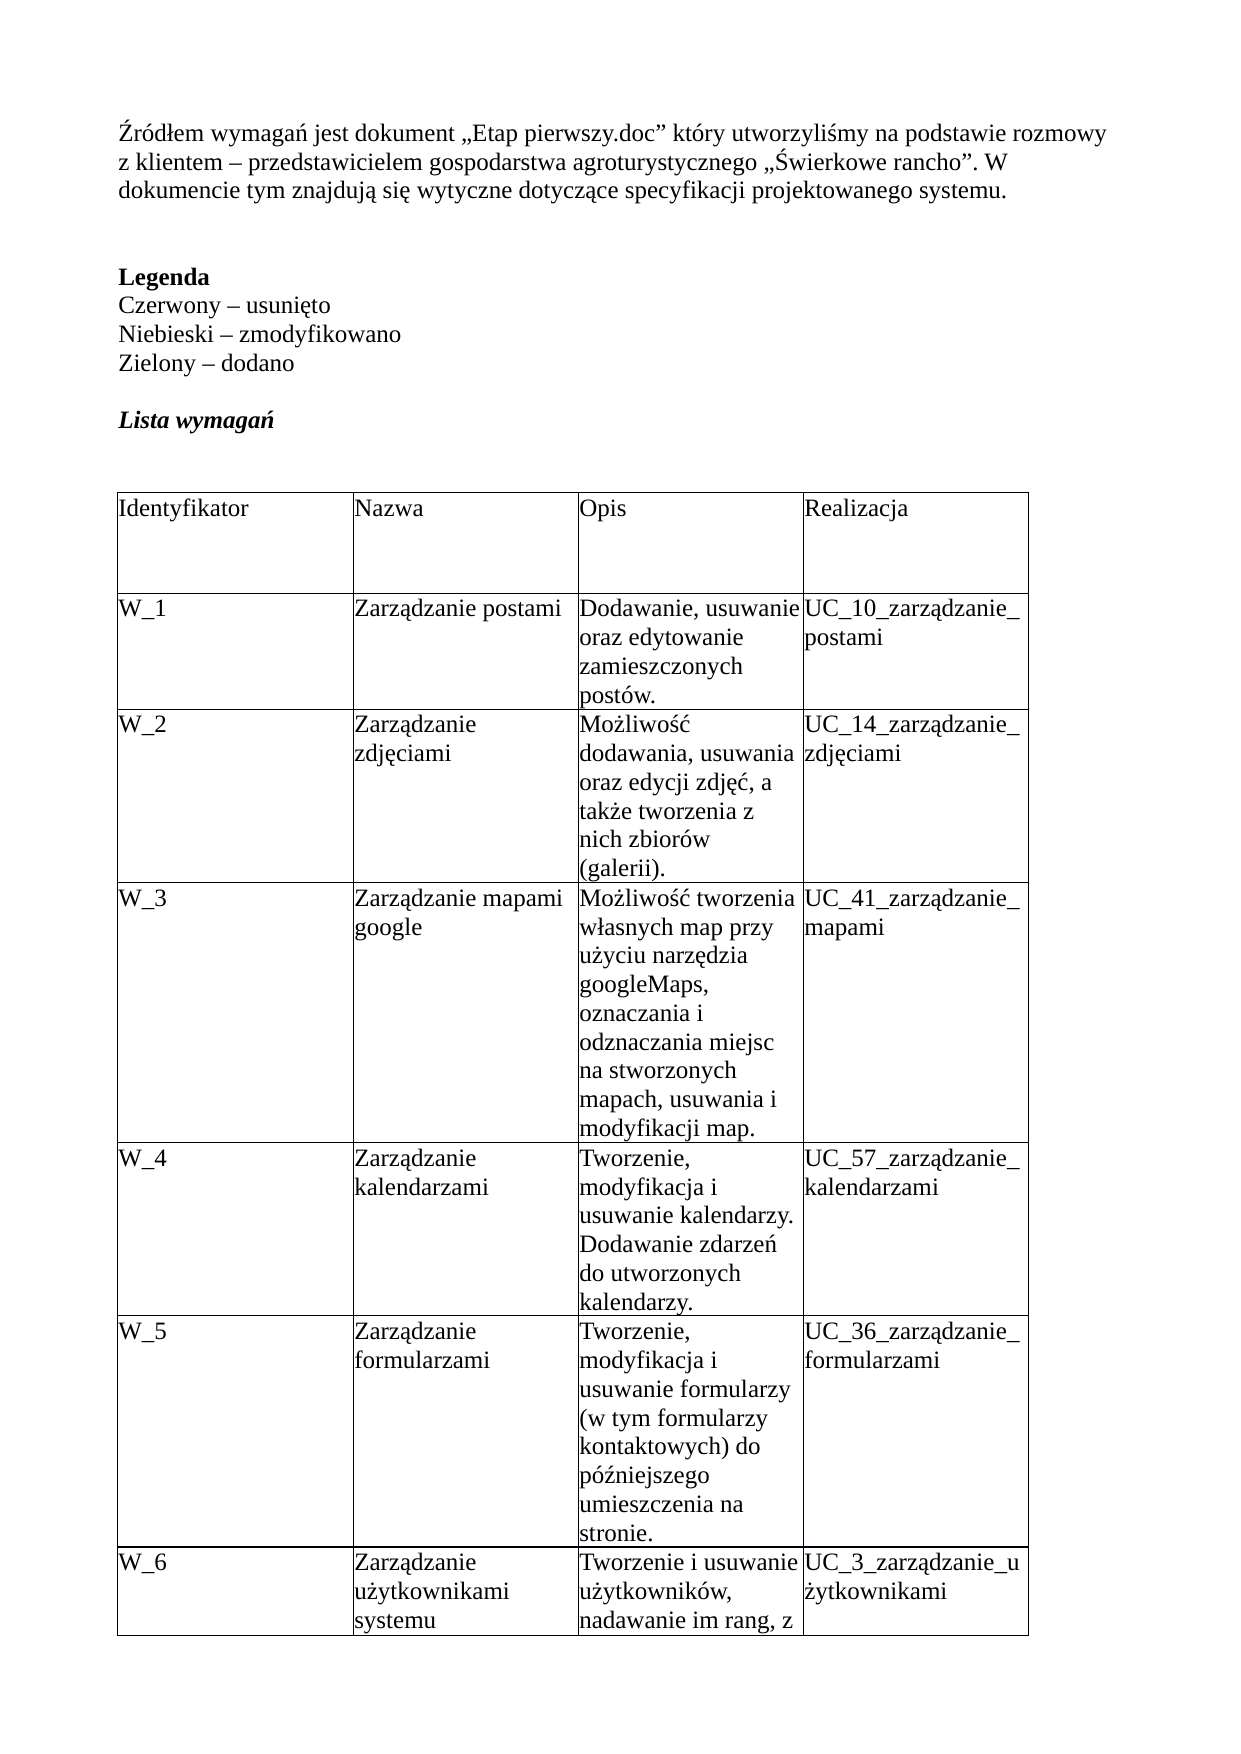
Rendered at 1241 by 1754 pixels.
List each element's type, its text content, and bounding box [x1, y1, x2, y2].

table_cell Zarządzanie użytkownikami systemu [354, 1548, 578, 1635]
table_cell Tworzenie, modyfikacja i usuwanie kalendarzy. Dodawanie zdarzeń do utworzonych kalendarzy. [579, 1143, 803, 1315]
table_cell Dodawanie, usuwanie oraz edytowanie zamieszczonych postów. [579, 594, 803, 708]
text Czerwony – usunięto [118, 291, 1122, 319]
table_cell UC_36_zarządzanie_formularzami [804, 1316, 1028, 1546]
table_cell Tworzenie, modyfikacja i usuwanie formularzy (w tym formularzy kontaktowych) do późniejszego umieszczenia na stronie. [579, 1316, 803, 1546]
text Źródłem wymagań jest dokument „Etap pierwszy.doc” który utworzyliśmy na podstawie rozmowy z klientem – przedstawicielem gospodarstwa agroturystycznego „Świerkowe rancho”. W dokumencie tym znajdują się wytyczne dotyczące specyfikacji projektowanego systemu. [118, 118, 1122, 204]
table_header Identyfikator [118, 493, 353, 592]
table_cell W_3 [118, 883, 353, 1142]
table_cell Możliwość tworzenia własnych map przy użyciu narzędzia googleMaps, oznaczania i odznaczania miejsc na stworzonych mapach, usuwania i modyfikacji map. [579, 883, 803, 1142]
table_cell W_2 [118, 710, 353, 882]
table_cell W_1 [118, 594, 353, 708]
table_cell UC_41_zarządzanie_mapami [804, 883, 1028, 1142]
table_cell W_4 [118, 1143, 353, 1315]
table_cell Tworzenie i usuwanie użytkowników, nadawanie im rang, z [579, 1548, 803, 1635]
text Legenda [118, 262, 1122, 291]
table_cell Możliwość dodawania, usuwania oraz edycji zdjęć, a także tworzenia z nich zbiorów (galerii). [579, 710, 803, 882]
text Niebieski – zmodyfikowano [118, 319, 1122, 348]
table_cell Zarządzanie zdjęciami [354, 710, 578, 882]
table_cell UC_14_zarządzanie_zdjęciami [804, 710, 1028, 882]
table_cell W_5 [118, 1316, 353, 1546]
table_cell UC_3_zarządzanie_użytkownikami [804, 1548, 1028, 1635]
table_cell Zarządzanie mapami google [354, 883, 578, 1142]
table_header Nazwa [354, 493, 578, 592]
table_header Opis [579, 493, 803, 592]
table_cell W_6 [118, 1548, 353, 1635]
table_cell UC_10_zarządzanie_postami [804, 594, 1028, 708]
table_cell Zarządzanie postami [354, 594, 578, 708]
table_cell UC_57_zarządzanie_kalendarzami [804, 1143, 1028, 1315]
table_header Realizacja [804, 493, 1028, 592]
table_cell Zarządzanie formularzami [354, 1316, 578, 1546]
text Lista wymagań [118, 406, 1122, 434]
text Zielony – dodano [118, 348, 1122, 377]
table_cell Zarządzanie kalendarzami [354, 1143, 578, 1315]
